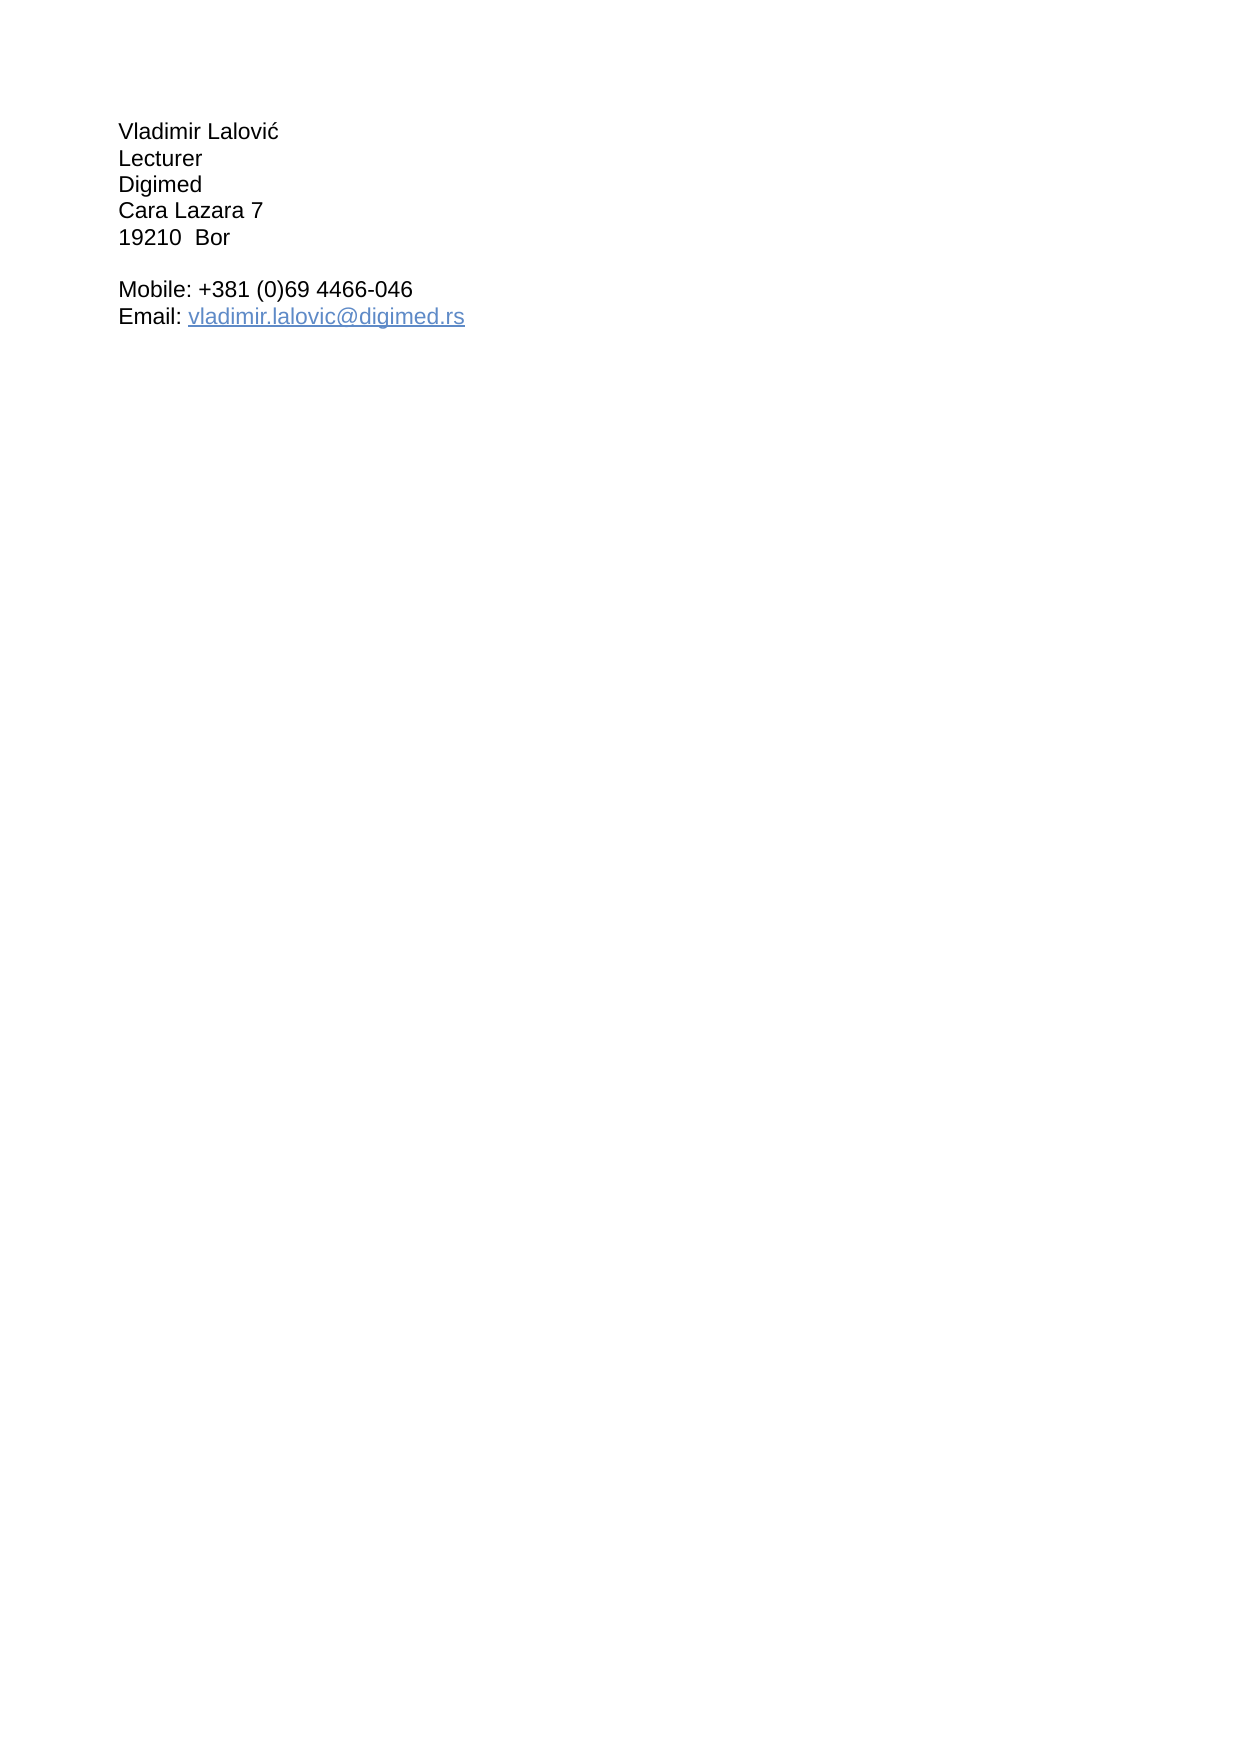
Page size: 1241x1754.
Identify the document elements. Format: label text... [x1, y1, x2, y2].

text Cara Lazara 7 [118, 197, 1122, 223]
text Digimed [118, 171, 1122, 197]
text 19210 Bor [118, 223, 1122, 250]
text Lecturer [118, 144, 1122, 171]
text Email: vladimir.lalovic@digimed.rs [118, 303, 1122, 329]
text Vladimir Lalović [118, 118, 1122, 144]
text Mobile: +381 (0)69 4466-046 [118, 276, 1122, 303]
